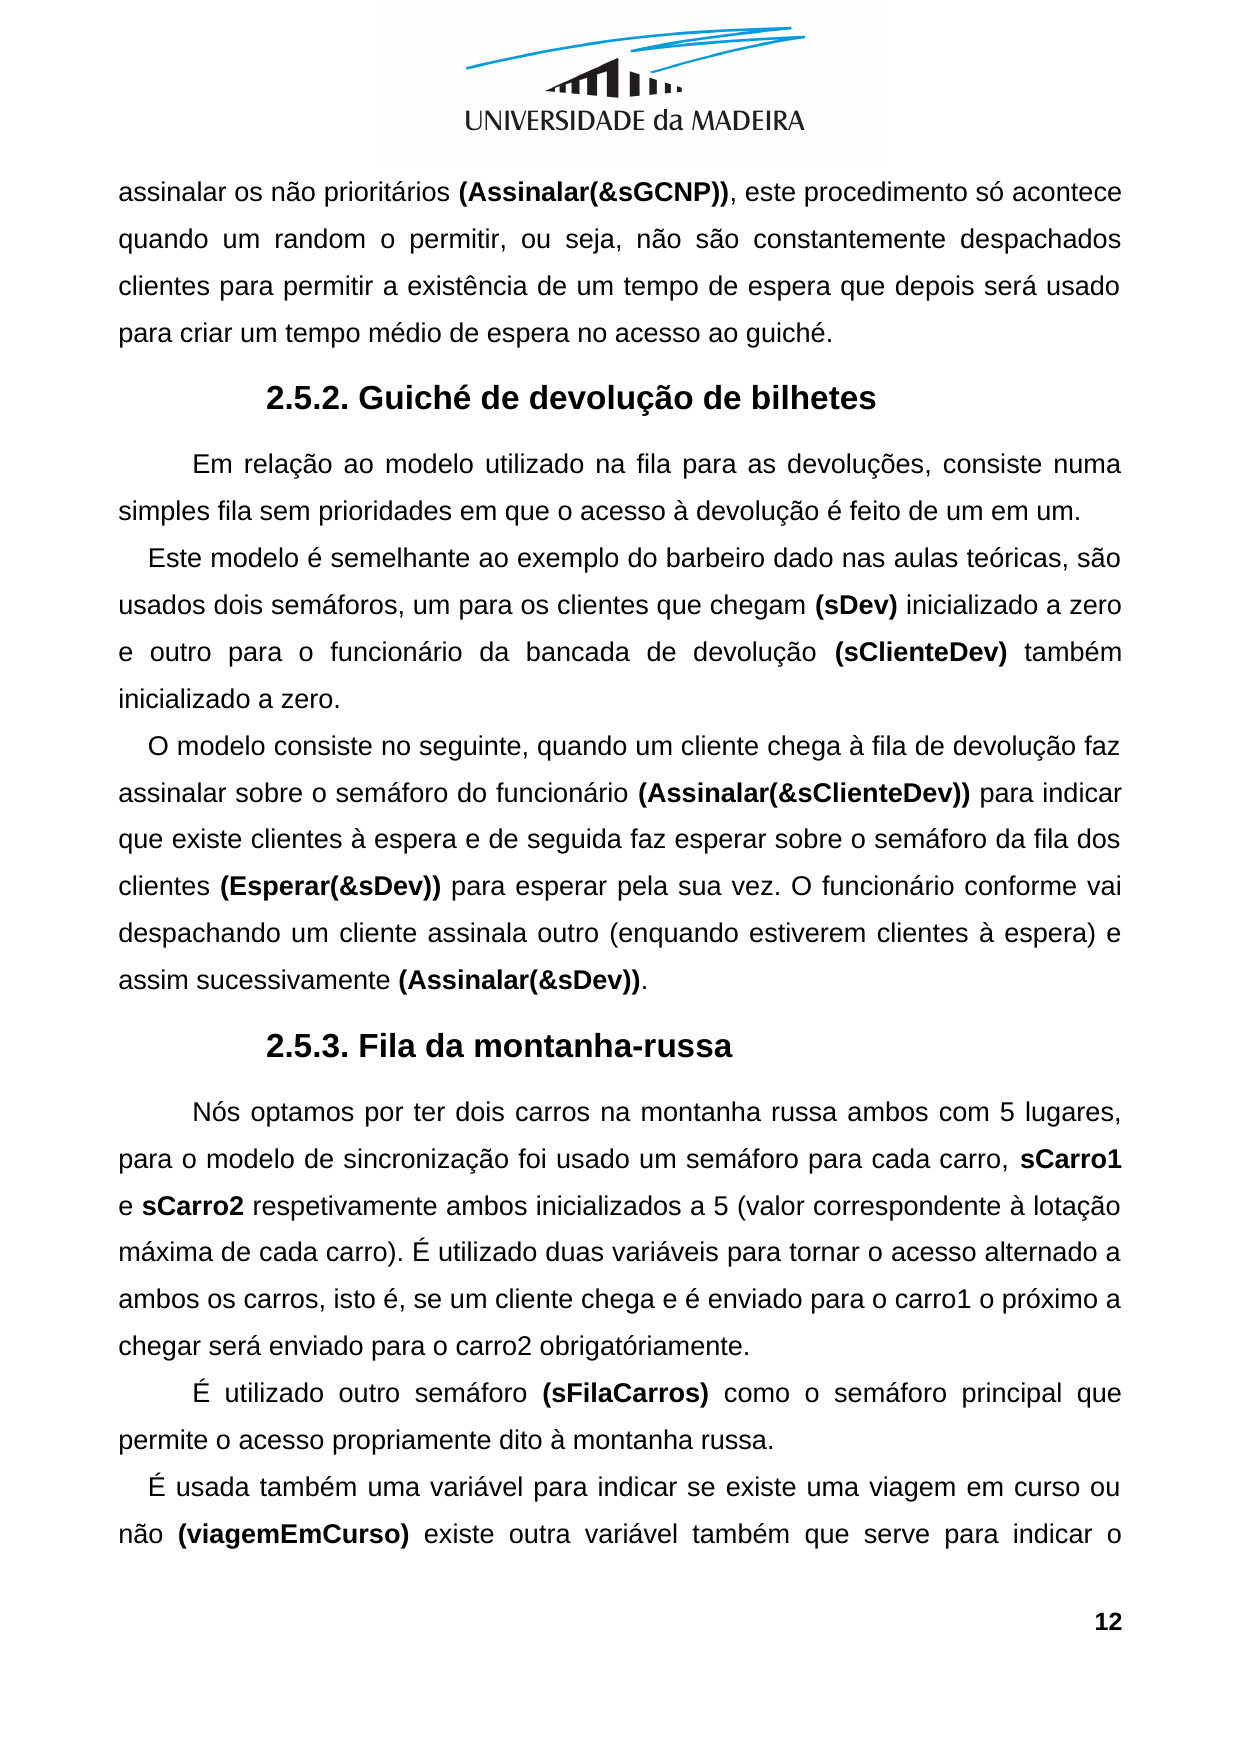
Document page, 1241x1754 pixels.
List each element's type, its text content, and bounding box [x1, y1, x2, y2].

subtitle 2.5.2. Guiché de devolução de bilhetes [118, 378, 1122, 417]
text É usada também uma variável para indicar se existe uma viagem em curso ou não (viagemEmCurso) existe outra variável também que serve para indicar o [118, 1471, 1122, 1549]
subtitle 2.5.3. Fila da montanha-russa [118, 1026, 1122, 1064]
text assinalar os não prioritários (Assinalar(&sGCNP)), este procedimento só acontece quando um random o permitir, ou seja, não são constantemente despachados clientes para permitir a existência de um tempo de espera que depois será usado para criar um tempo médio de espera no acesso ao guiché. [118, 176, 1122, 348]
text Em relação ao modelo utilizado na fila para as devoluções, consiste numa simples fila sem prioridades em que o acesso à devolução é feito de um em um. [118, 448, 1122, 527]
text Este modelo é semelhante ao exemplo do barbeiro dado nas aulas teóricas, são usados dois semáforos, um para os clientes que chegam (sDev) inicializado a zero e outro para o funcionário da bancada de devolução (sClienteDev) também inicializado a zero. [118, 542, 1122, 714]
text É utilizado outro semáforo (sFilaCarros) como o semáforo principal que permite o acesso propriamente dito à montanha russa. [118, 1377, 1122, 1455]
picture [379, 0, 889, 165]
text Nós optamos por ter dois carros na montanha russa ambos com 5 lugares, para o modelo de sincronização foi usado um semáforo para cada carro, sCarro1 e sCarro2 respetivamente ambos inicializados a 5 (valor correspondente à lotação máxima de cada carro). É utilizado duas variáveis para tornar o acesso alternado a ambos os carros, isto é, se um cliente chega e é enviado para o carro1 o próximo a chegar será enviado para o carro2 obrigatóriamente. [118, 1096, 1122, 1361]
text O modelo consiste no seguinte, quando um cliente chega à fila de devolução faz assinalar sobre o semáforo do funcionário (Assinalar(&sClienteDev)) para indicar que existe clientes à espera e de seguida faz esperar sobre o semáforo da fila dos clientes (Esperar(&sDev)) para esperar pela sua vez. O funcionário conforme vai despachando um cliente assinala outro (enquando estiverem clientes à espera) e assim sucessivamente (Assinalar(&sDev)). [118, 730, 1122, 995]
